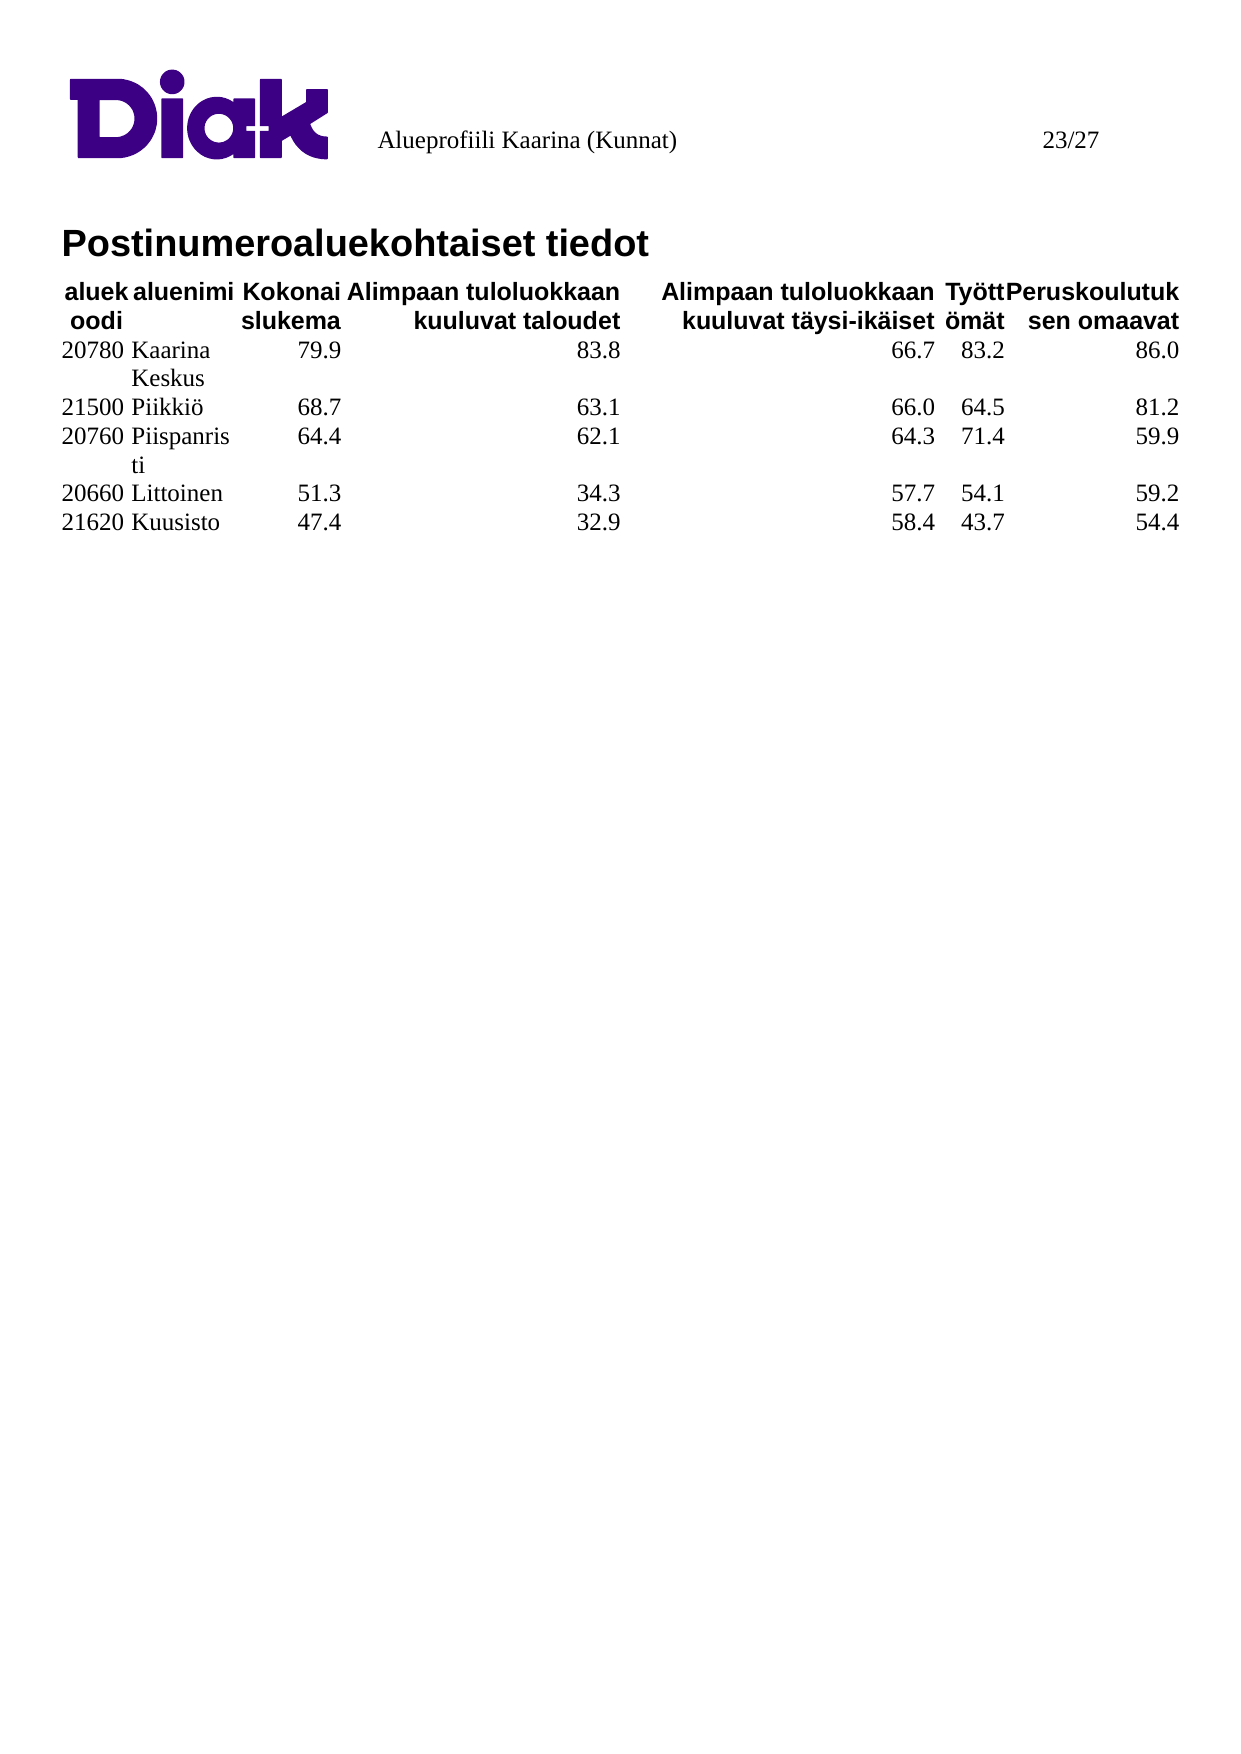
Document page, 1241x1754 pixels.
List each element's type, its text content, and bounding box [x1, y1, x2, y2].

table_header aluekoodi [61, 277, 131, 335]
table_cell 57.7 [620, 479, 934, 507]
table_cell 59.2 [1004, 479, 1179, 507]
table_cell 20660 [61, 479, 131, 507]
table_cell 54.1 [935, 479, 1004, 507]
table_cell 20760 [61, 421, 131, 478]
subtitle Postinumeroaluekohtaiset tiedot [61, 221, 1179, 265]
table_cell Piispanristi [131, 421, 236, 478]
table_cell 32.9 [341, 507, 620, 536]
table_cell Kuusisto [131, 507, 236, 536]
table_cell 34.3 [341, 479, 620, 507]
table_cell 64.4 [236, 421, 341, 478]
table_header aluenimi [131, 277, 236, 335]
table_cell 86.0 [1004, 335, 1179, 392]
table_cell 64.5 [935, 392, 1004, 421]
table_cell 66.7 [620, 335, 934, 392]
table_header Alimpaan tuloluokkaan kuuluvat täysi-ikäiset [620, 277, 934, 335]
table_cell Kaarina Keskus [131, 335, 236, 392]
table_cell Piikkiö [131, 392, 236, 421]
table_cell 59.9 [1004, 421, 1179, 478]
table_cell 20780 [61, 335, 131, 392]
table_cell 21620 [61, 507, 131, 536]
table_header Peruskoulutuksen omaavat [1004, 277, 1179, 335]
table_cell 43.7 [935, 507, 1004, 536]
table_cell 81.2 [1004, 392, 1179, 421]
table_cell 54.4 [1004, 507, 1179, 536]
table_cell 51.3 [236, 479, 341, 507]
table_header Työttömät [935, 277, 1004, 335]
table_cell 68.7 [236, 392, 341, 421]
table_header Alimpaan tuloluokkaan kuuluvat taloudet [341, 277, 620, 335]
table_cell 71.4 [935, 421, 1004, 478]
table_cell 66.0 [620, 392, 934, 421]
table_cell 21500 [61, 392, 131, 421]
table_cell 63.1 [341, 392, 620, 421]
table_cell Littoinen [131, 479, 236, 507]
table_cell 79.9 [236, 335, 341, 392]
table_cell 83.2 [935, 335, 1004, 392]
table_cell 64.3 [620, 421, 934, 478]
table_cell 83.8 [341, 335, 620, 392]
table_cell 62.1 [341, 421, 620, 478]
table_cell 58.4 [620, 507, 934, 536]
table_header Kokonaislukema [236, 277, 341, 335]
table_cell 47.4 [236, 507, 341, 536]
